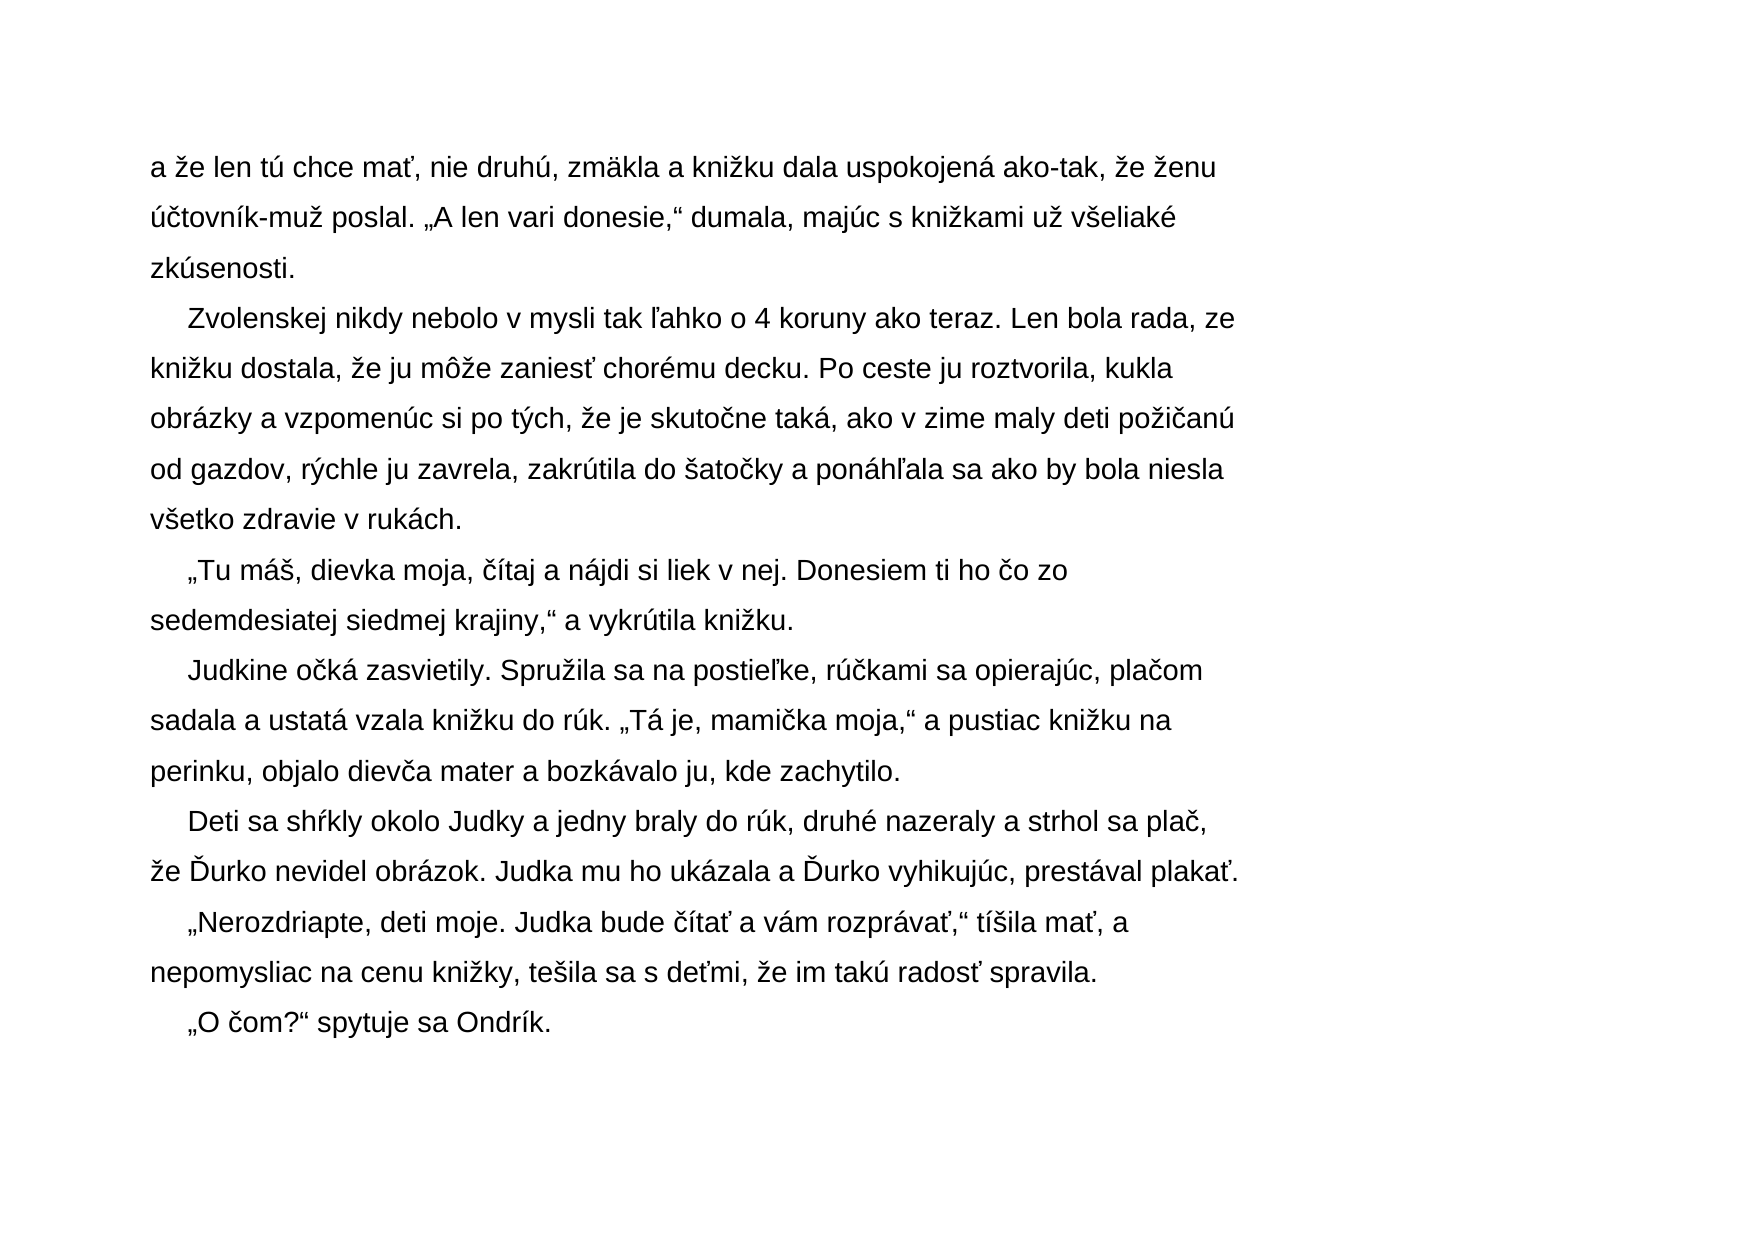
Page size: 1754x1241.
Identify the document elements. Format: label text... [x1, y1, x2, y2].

text Zvolenskej nikdy nebolo v mysli tak ľahko o 4 koruny ako teraz. Len bola rada, ze knižku dostala, že ju môže zaniesť chorému decku. Po ceste ju roztvorila, kukla obrázky a vzpomenúc si po tých, že je skutočne taká, ako v zime maly deti požičanú od gazdov, rýchle ju zavrela, zakrútila do šatočky a ponáhľala sa ako by bola niesla všetko zdravie v rukách. [150, 301, 1242, 536]
text Deti sa shŕkly okolo Judky a jedny braly do rúk, druhé nazeraly a strhol sa plač, že Ďurko nevidel obrázok. Judka mu ho ukázala a Ďurko vyhikujúc, prestával plakať. [150, 804, 1242, 888]
text a že len tú chce mať, nie druhú, zmäkla a knižku dala uspokojená ako-tak, že ženu účtovník-muž poslal. „A len vari donesie,“ dumala, majúc s knižkami už všeliaké zkúsenosti. [150, 150, 1242, 284]
text Judkine očká zasvietily. Spružila sa na postieľke, rúčkami sa opierajúc, plačom sadala a ustatá vzala knižku do rúk. „Tá je, mamička moja,“ a pustiac knižku na perinku, objalo dievča mater a bozkávalo ju, kde zachytilo. [150, 653, 1242, 787]
text „O čom?“ spytuje sa Ondrík. [150, 1005, 1242, 1039]
text „Nerozdriapte, deti moje. Judka bude čítať a vám rozprávať,“ tíšila mať, a nepomysliac na cenu knižky, tešila sa s deťmi, že im takú radosť spravila. [150, 905, 1242, 988]
text „Tu máš, dievka moja, čítaj a nájdi si liek v nej. Donesiem ti ho čo zo sedemdesiatej siedmej krajiny,“ a vykrútila knižku. [150, 552, 1242, 636]
